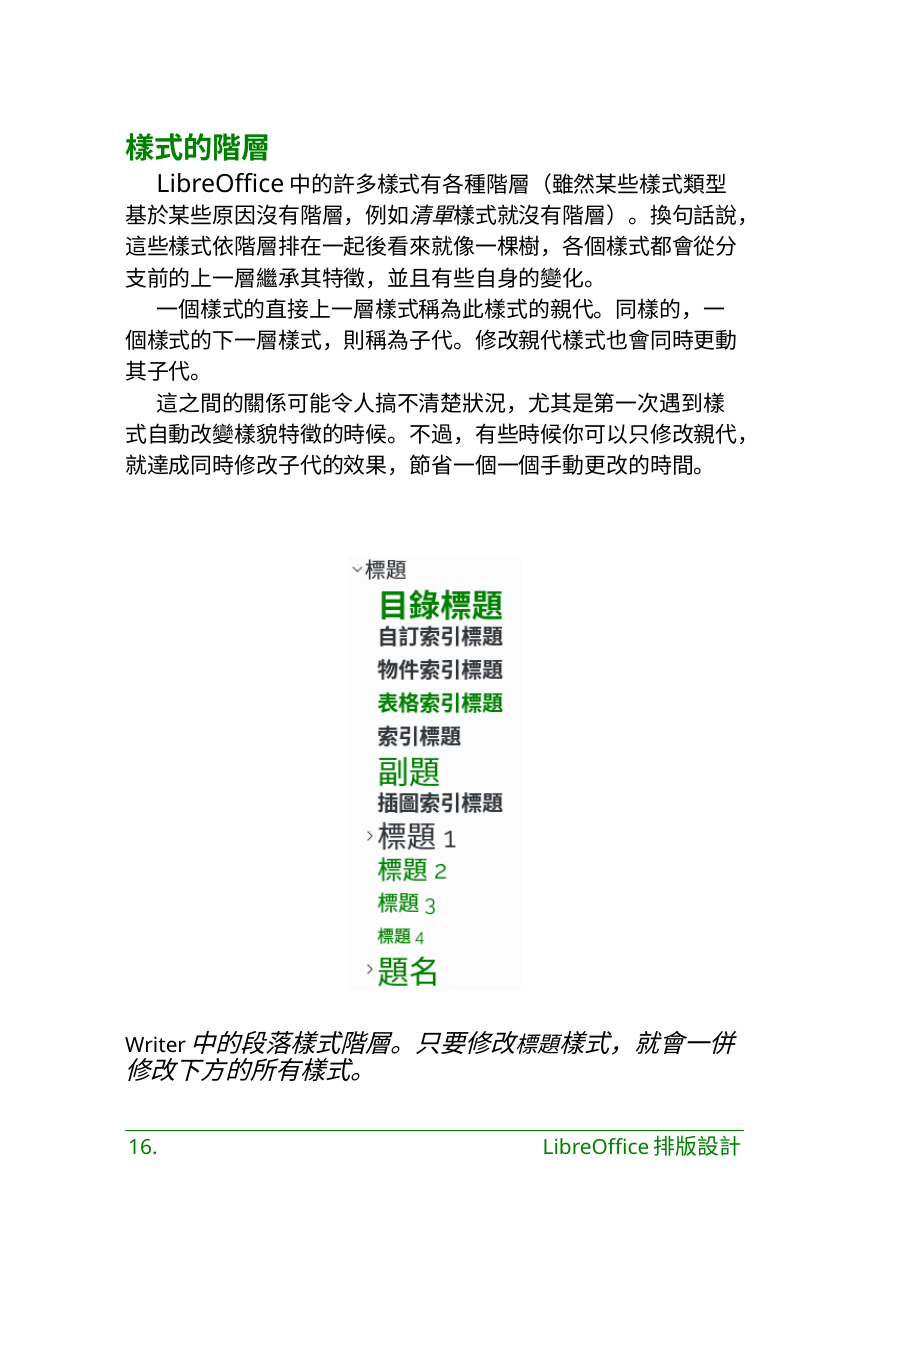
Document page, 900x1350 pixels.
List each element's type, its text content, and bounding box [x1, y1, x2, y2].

picture [347, 557, 522, 990]
table_header [125, 527, 744, 989]
subtitle 樣式的階層 [125, 125, 744, 167]
text 這之間的關係可能令人搞不清楚狀況，尤其是第一次遇到樣式自動改變樣貌特徵的時候。不過，有些時候你可以只修改親代，就達成同時修改子代的效果，節省一個一個手動更改的時間。 [125, 386, 744, 480]
text 一個樣式的直接上一層樣式稱為此樣式的親代。同樣的，一個樣式的下一層樣式，則稱為子代。修改親代樣式也會同時更動其子代。 [125, 292, 744, 386]
text LibreOffice中的許多樣式有各種階層（雖然某些樣式類型基於某些原因沒有階層，例如清單樣式就沒有階層）。換句話說，這些樣式依階層排在一起後看來就像一棵樹，各個樣式都會從分支前的上一層繼承其特徵，並且有些自身的變化。 [125, 167, 744, 292]
table_cell Writer中的段落樣式階層。只要修改標題樣式，就會一併修改下方的所有樣式。 [125, 1023, 744, 1085]
table_header [125, 990, 744, 1023]
